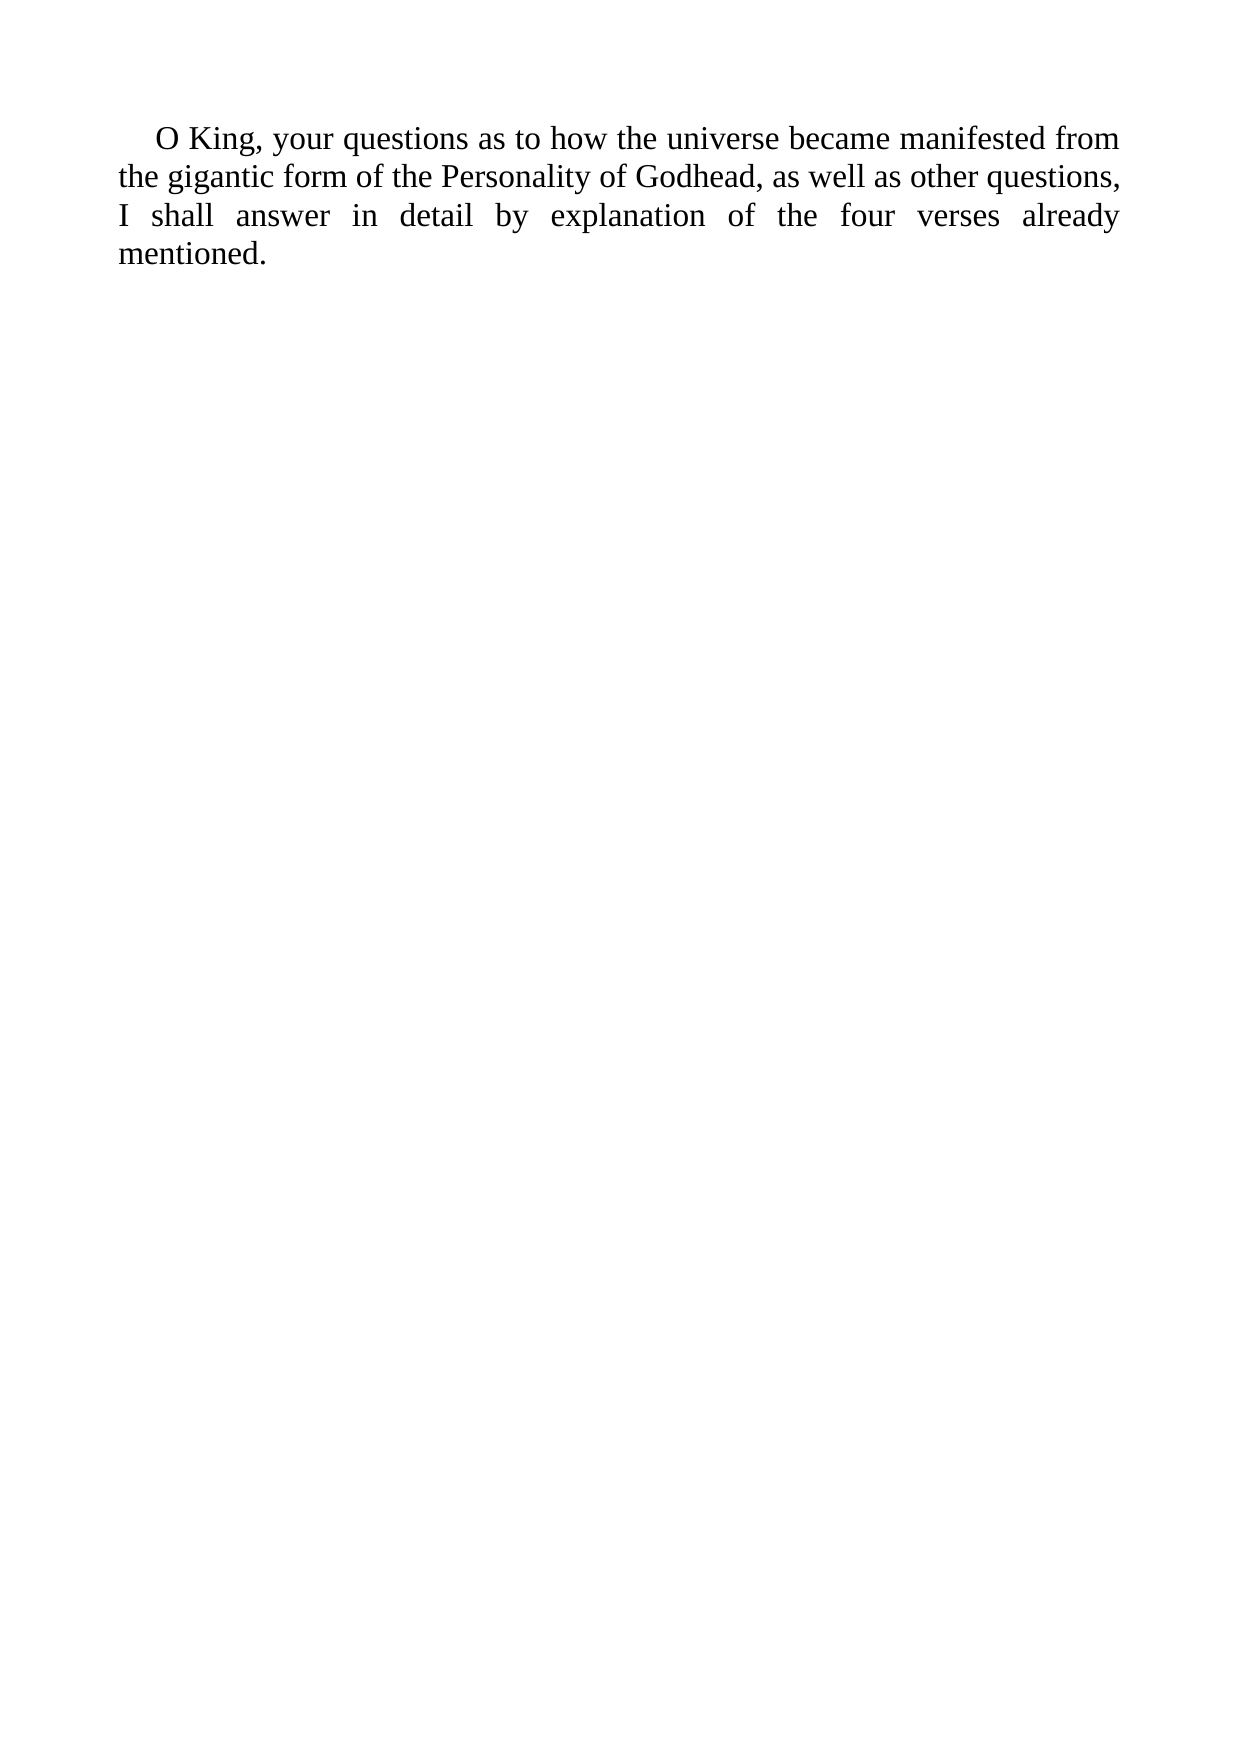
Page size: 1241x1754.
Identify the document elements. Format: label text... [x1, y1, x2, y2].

text O King, your questions as to how the universe became manifested from the gigantic form of the Personality of Godhead, as well as other questions, I shall answer in detail by explanation of the four verses already mentioned. [118, 118, 1122, 271]
